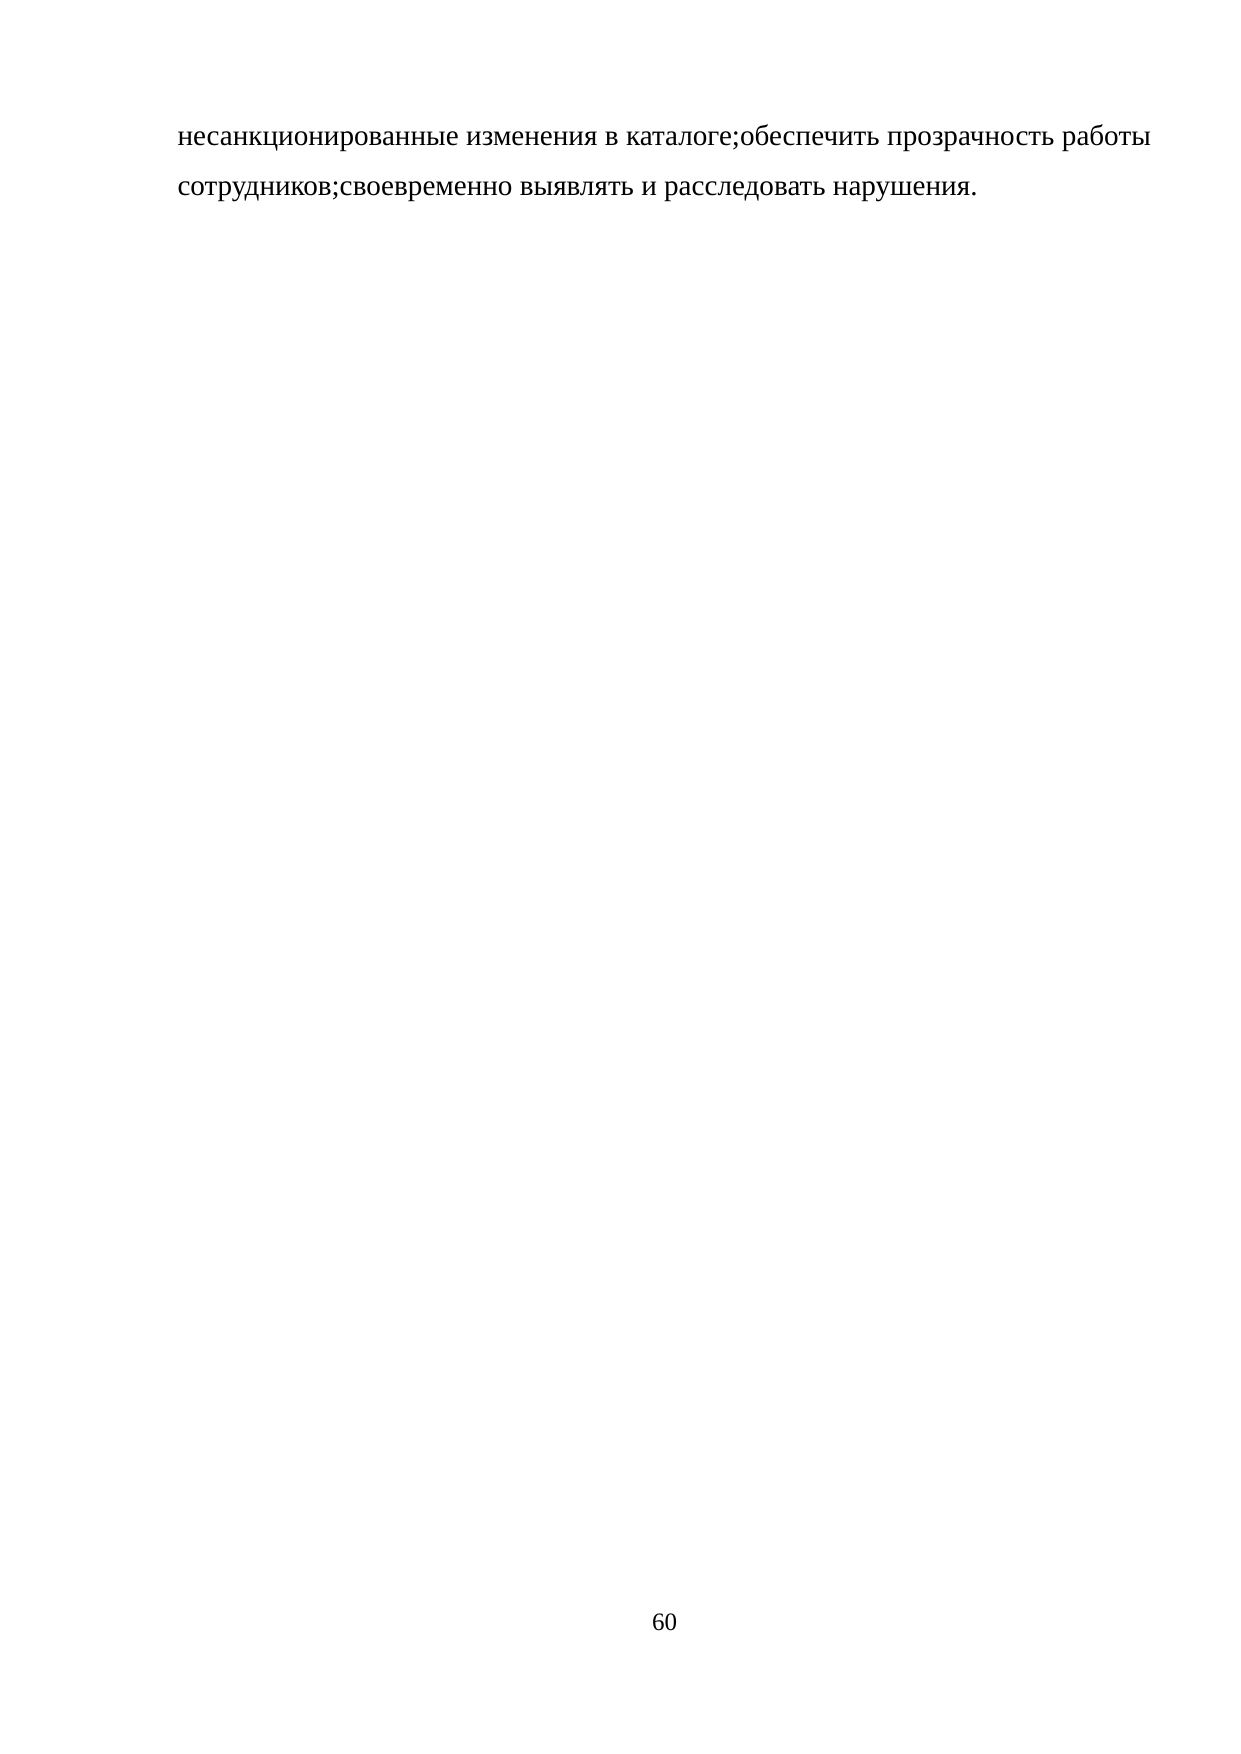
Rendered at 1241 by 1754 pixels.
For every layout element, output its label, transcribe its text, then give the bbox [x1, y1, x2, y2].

text несанкционированные изменения в каталоге;обеспечить прозрачность работы сотрудников;своевременно выявлять и расследовать нарушения. [177, 118, 1152, 202]
